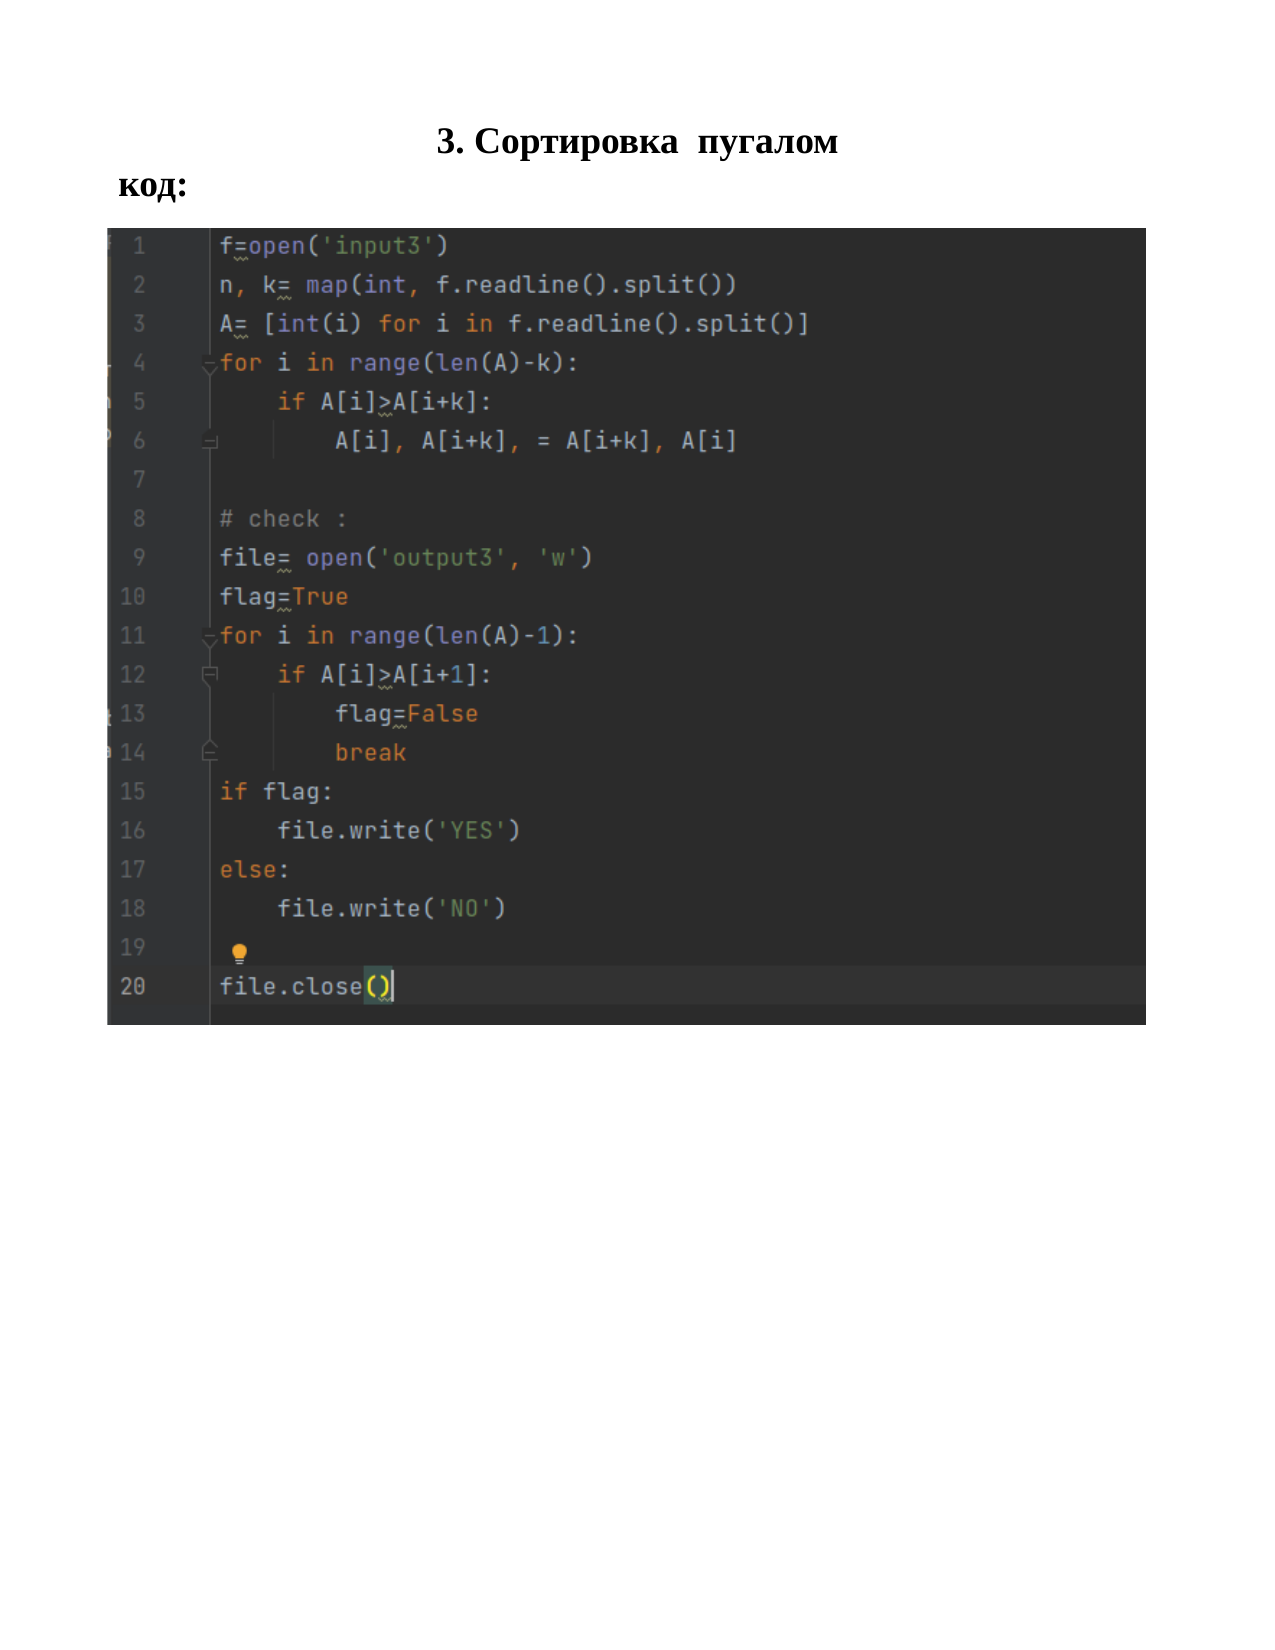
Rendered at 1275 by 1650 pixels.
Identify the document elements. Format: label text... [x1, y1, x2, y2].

text 3. Сортировка пугалом [118, 118, 1157, 161]
picture [107, 228, 1146, 1025]
text код: [118, 161, 1157, 204]
